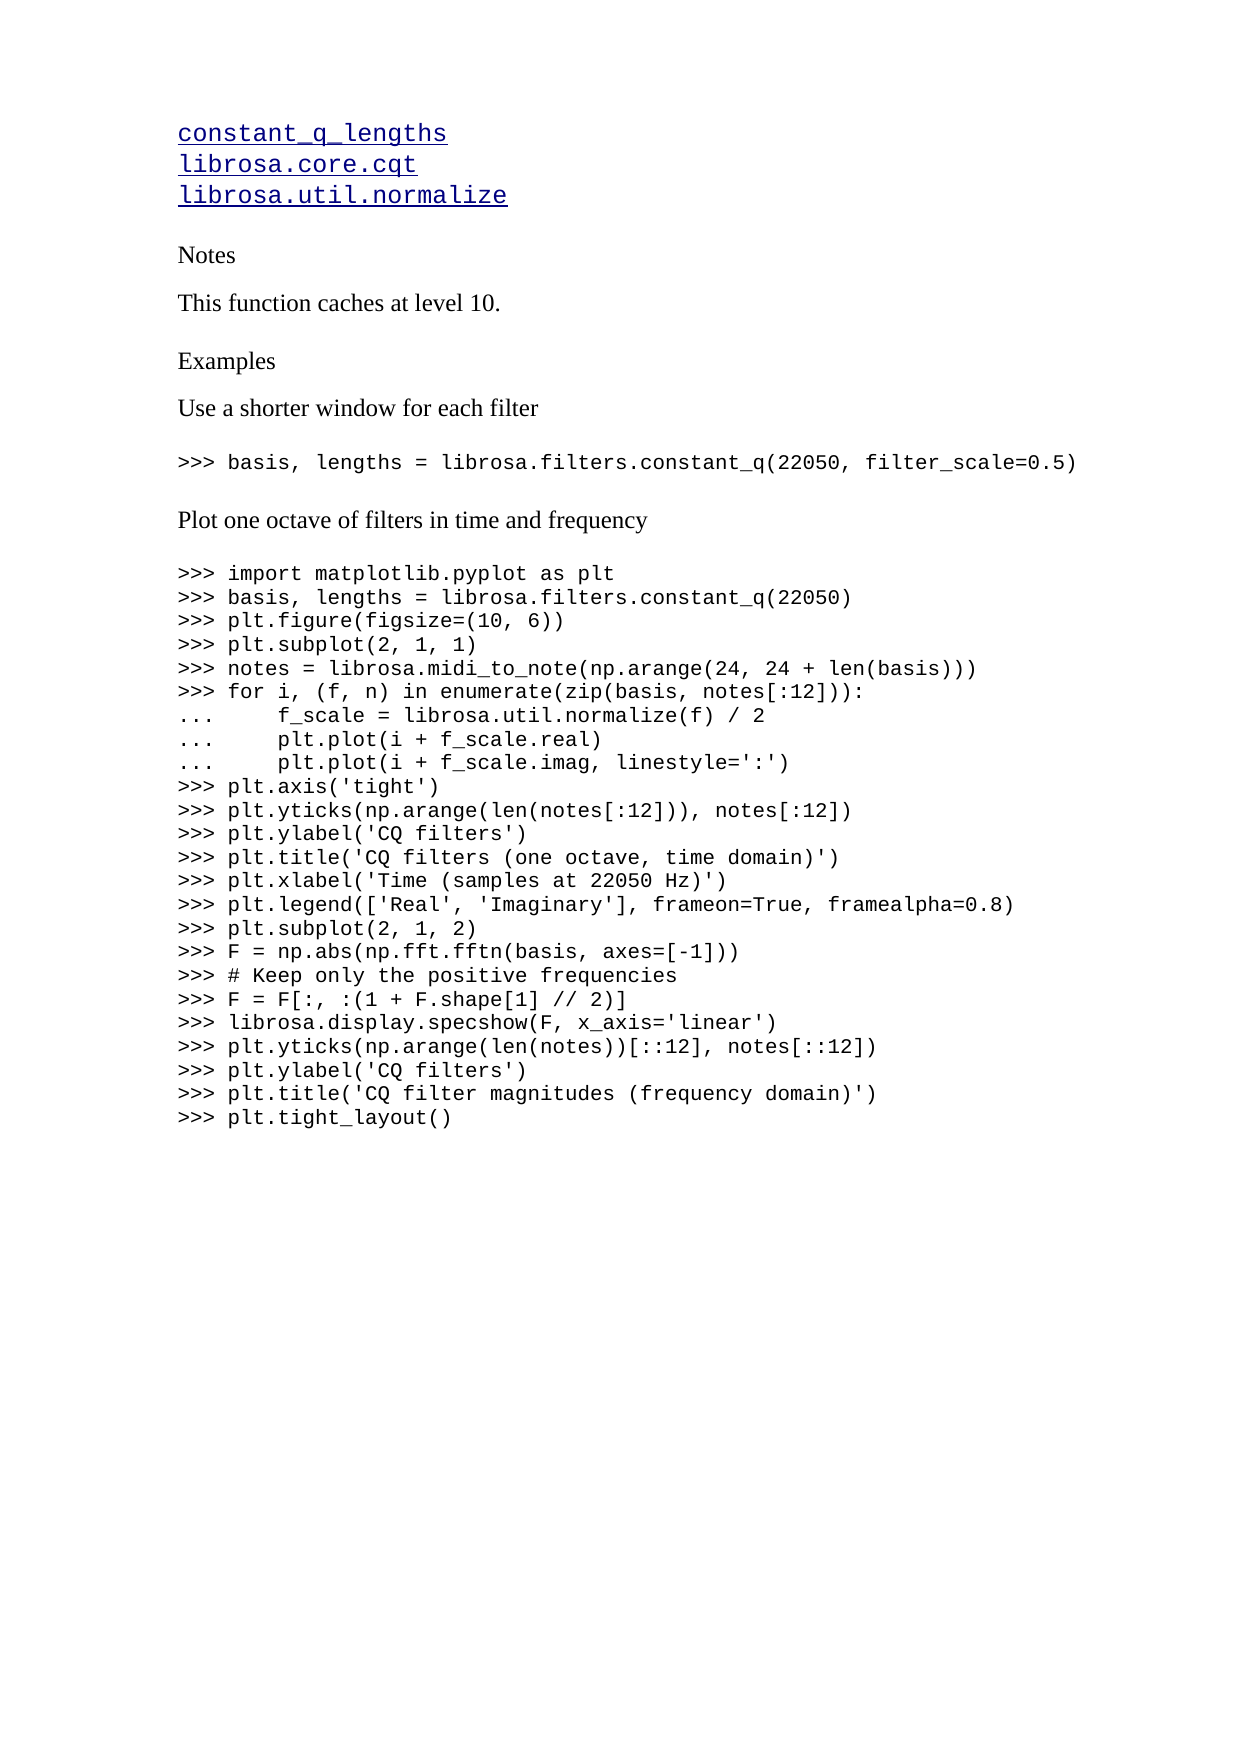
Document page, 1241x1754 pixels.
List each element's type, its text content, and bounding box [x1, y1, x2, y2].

text Notes [177, 240, 1122, 269]
text >>> plt.ylabel('CQ filters') [177, 1060, 1122, 1083]
text >>> import matplotlib.pyplot as plt [177, 563, 1122, 587]
text >>> plt.tight_layout() [177, 1107, 1122, 1131]
text >>> librosa.display.specshow(F, x_axis='linear') [177, 1012, 1122, 1036]
text >>> F = F[:, :(1 + F.shape[1] // 2)] [177, 989, 1122, 1012]
text >>> plt.title('CQ filters (one octave, time domain)') [177, 847, 1122, 871]
text Examples [177, 346, 1122, 375]
text >>> plt.axis('tight') [177, 776, 1122, 799]
text >>> plt.yticks(np.arange(len(notes[:12])), notes[:12]) [177, 799, 1122, 823]
text >>> basis, lengths = librosa.filters.constant_q(22050) [177, 587, 1122, 610]
text >>> plt.subplot(2, 1, 2) [177, 918, 1122, 941]
text >>> plt.figure(figsize=(10, 6)) [177, 610, 1122, 634]
text >>> plt.yticks(np.arange(len(notes))[::12], notes[::12]) [177, 1036, 1122, 1060]
text >>> F = np.abs(np.fft.fftn(basis, axes=[-1])) [177, 941, 1122, 965]
text >>> plt.title('CQ filter magnitudes (frequency domain)') [177, 1083, 1122, 1107]
text >>> plt.subplot(2, 1, 1) [177, 634, 1122, 658]
text >>> for i, (f, n) in enumerate(zip(basis, notes[:12])): [177, 681, 1122, 705]
list Plot one octave of filters in time and frequency [177, 505, 1122, 534]
text >>> plt.xlabel('Time (samples at 22050 Hz)') [177, 871, 1122, 894]
text ... plt.plot(i + f_scale.real) [177, 729, 1122, 752]
subtitle librosa.core.cqt [177, 149, 1122, 180]
list Use a shorter window for each filter [177, 393, 1122, 422]
subtitle constant_q_lengths [177, 118, 1122, 149]
text >>> basis, lengths = librosa.filters.constant_q(22050, filter_scale=0.5) [177, 452, 1122, 475]
text >>> plt.ylabel('CQ filters') [177, 823, 1122, 847]
text >>> plt.legend(['Real', 'Imaginary'], frameon=True, framealpha=0.8) [177, 894, 1122, 918]
text >>> notes = librosa.midi_to_note(np.arange(24, 24 + len(basis))) [177, 658, 1122, 681]
text ... f_scale = librosa.util.normalize(f) / 2 [177, 705, 1122, 729]
text >>> # Keep only the positive frequencies [177, 965, 1122, 989]
list This function caches at level 10. [177, 288, 1122, 316]
subtitle librosa.util.normalize [177, 180, 1122, 211]
text ... plt.plot(i + f_scale.imag, linestyle=':') [177, 752, 1122, 776]
